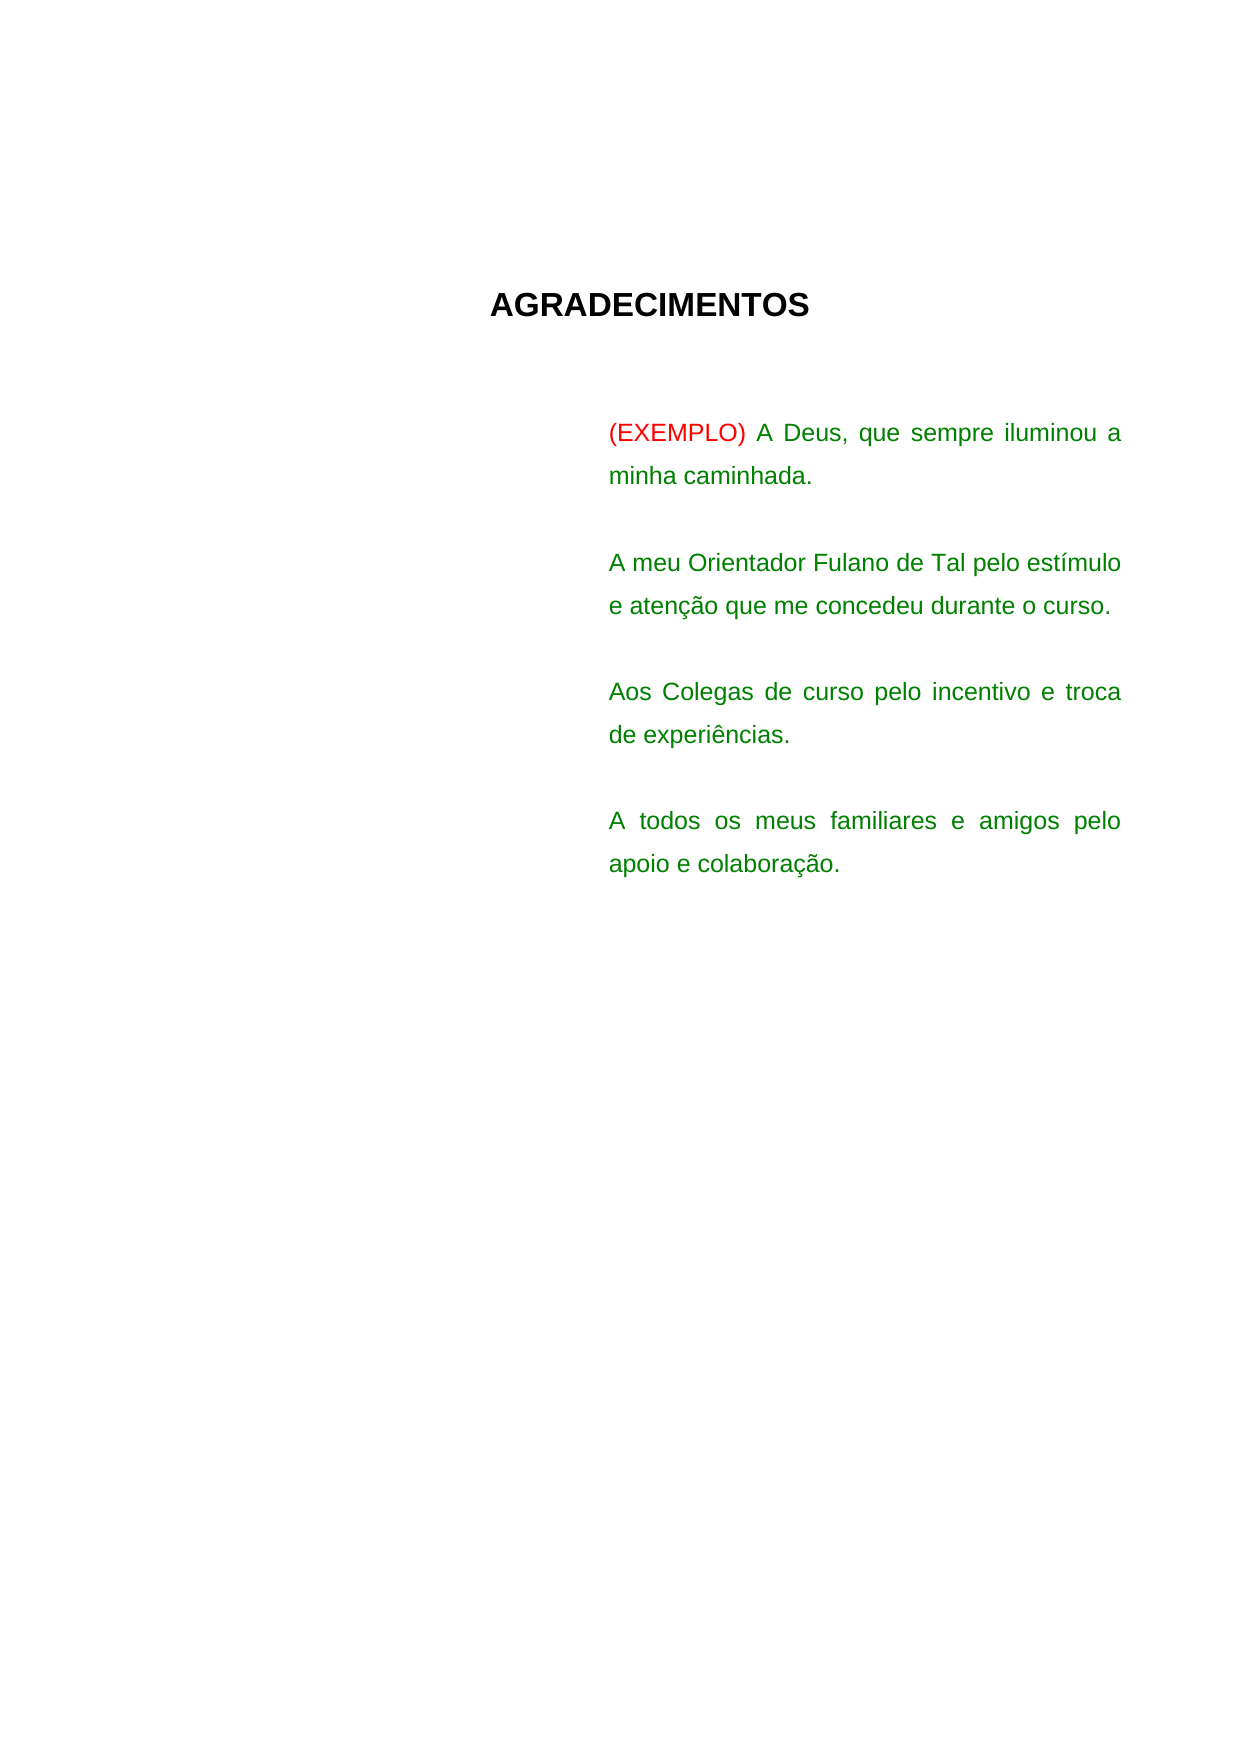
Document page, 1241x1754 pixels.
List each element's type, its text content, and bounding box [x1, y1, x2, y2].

text Aos Colegas de curso pelo incentivo e troca de experiências. [608, 677, 1122, 749]
text AGRADECIMENTOS [177, 286, 1122, 324]
text (EXEMPLO) A Deus, que sempre iluminou a minha caminhada. [608, 418, 1122, 490]
text A todos os meus familiares e amigos pelo apoio e colaboração. [608, 806, 1122, 878]
text A meu Orientador Fulano de Tal pelo estímulo e atenção que me concedeu durante o curso. [608, 547, 1122, 619]
